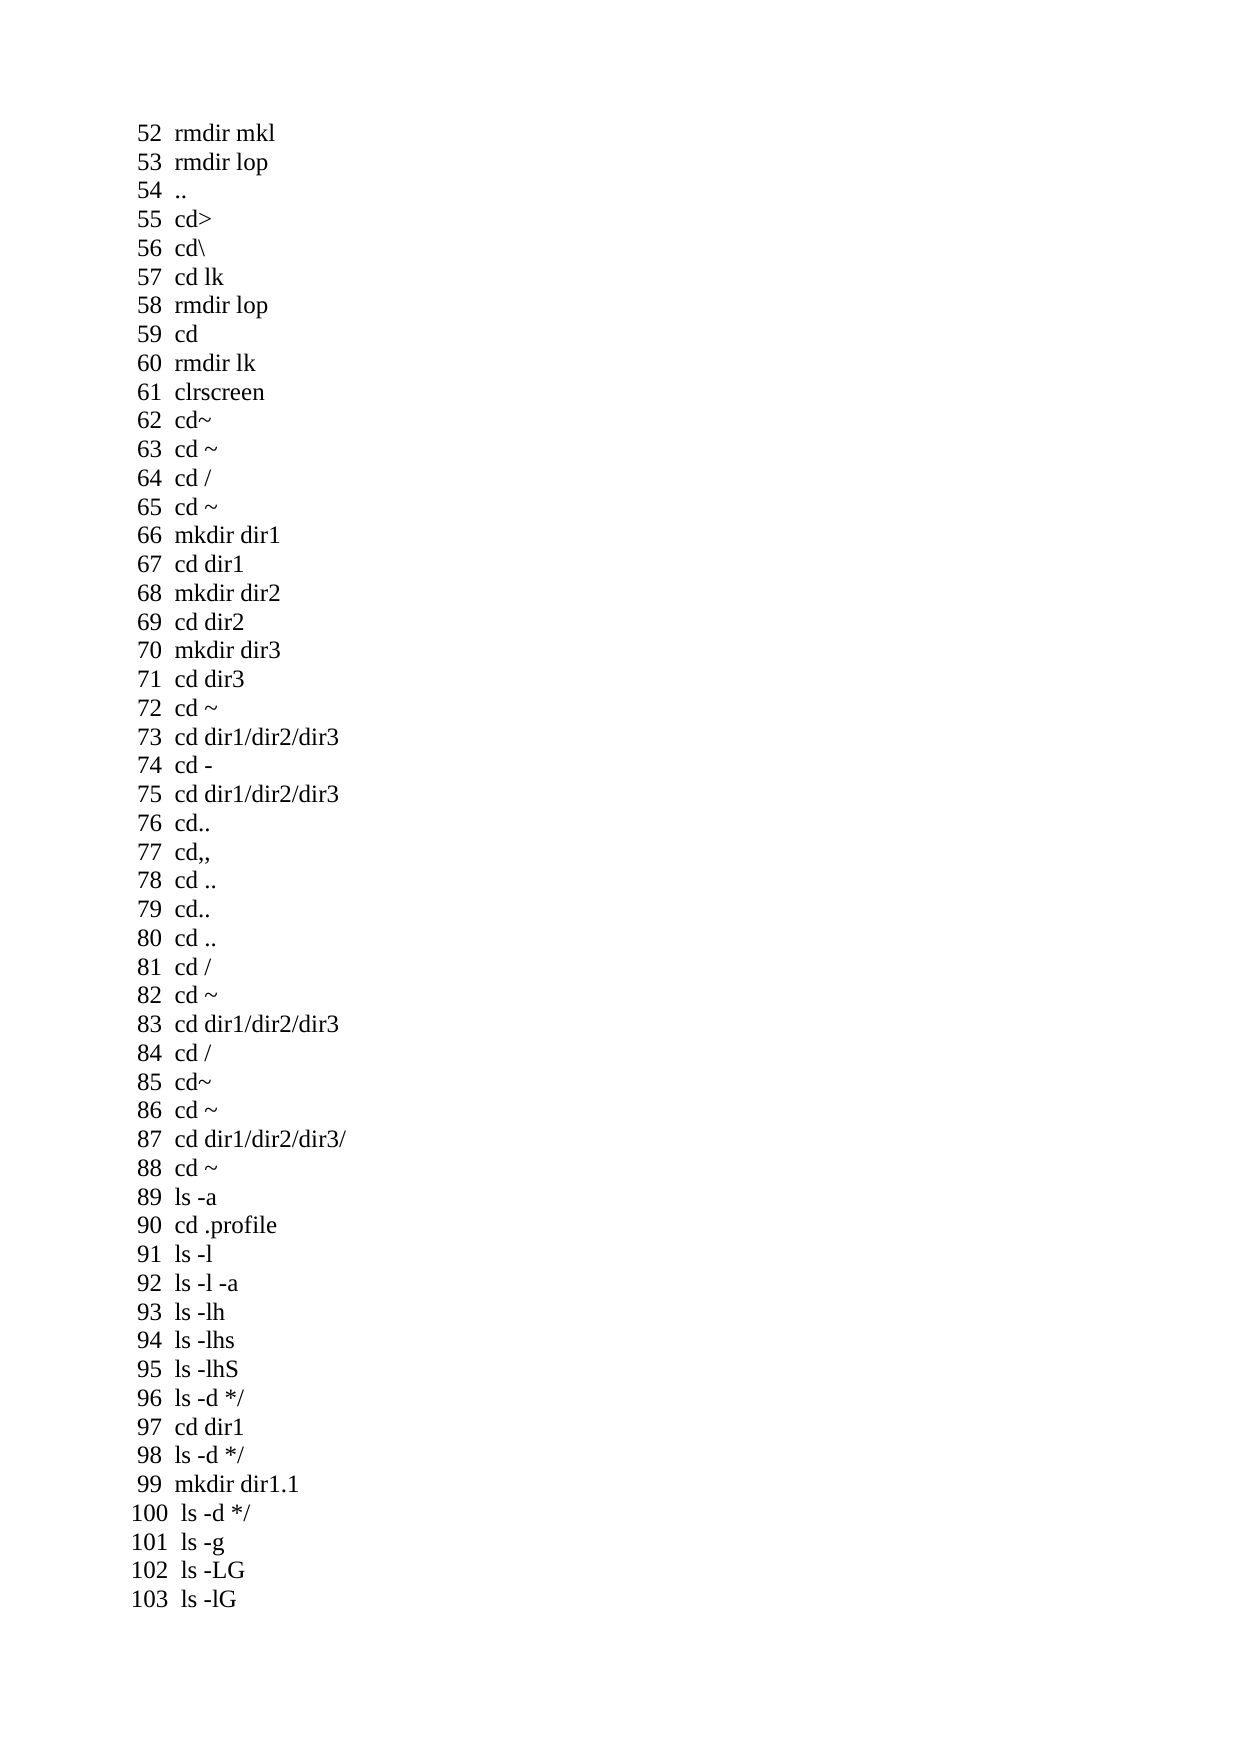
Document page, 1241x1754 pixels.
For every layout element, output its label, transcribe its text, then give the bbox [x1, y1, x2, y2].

text 86 cd ~ [118, 1096, 1122, 1124]
text 83 cd dir1/dir2/dir3 [118, 1009, 1122, 1038]
text 59 cd [118, 319, 1122, 348]
text 85 cd~ [118, 1067, 1122, 1096]
text 96 ls -d */ [118, 1383, 1122, 1412]
text 68 mkdir dir2 [118, 578, 1122, 607]
text 52 rmdir mkl [118, 118, 1122, 147]
text 72 cd ~ [118, 693, 1122, 722]
text 90 cd .profile [118, 1211, 1122, 1239]
text 101 ls -g [118, 1527, 1122, 1556]
text 69 cd dir2 [118, 607, 1122, 636]
text 65 cd ~ [118, 492, 1122, 521]
text 100 ls -d */ [118, 1498, 1122, 1527]
text 84 cd / [118, 1038, 1122, 1067]
text 61 clrscreen [118, 377, 1122, 406]
text 53 rmdir lop [118, 147, 1122, 176]
text 77 cd,, [118, 837, 1122, 866]
text 60 rmdir lk [118, 348, 1122, 377]
text 63 cd ~ [118, 434, 1122, 463]
text 66 mkdir dir1 [118, 521, 1122, 549]
text 103 ls -lG [118, 1584, 1122, 1613]
text 80 cd .. [118, 923, 1122, 952]
text 57 cd lk [118, 262, 1122, 291]
text 93 ls -lh [118, 1297, 1122, 1326]
text 89 ls -a [118, 1182, 1122, 1211]
text 102 ls -LG [118, 1556, 1122, 1584]
text 64 cd / [118, 463, 1122, 492]
text 71 cd dir3 [118, 664, 1122, 693]
text 91 ls -l [118, 1239, 1122, 1268]
text 94 ls -lhs [118, 1326, 1122, 1354]
text 82 cd ~ [118, 981, 1122, 1009]
text 95 ls -lhS [118, 1354, 1122, 1383]
text 67 cd dir1 [118, 549, 1122, 578]
text 78 cd .. [118, 866, 1122, 894]
text 70 mkdir dir3 [118, 636, 1122, 664]
text 88 cd ~ [118, 1153, 1122, 1182]
text 76 cd.. [118, 808, 1122, 837]
text 62 cd~ [118, 406, 1122, 434]
text 73 cd dir1/dir2/dir3 [118, 722, 1122, 751]
text 79 cd.. [118, 894, 1122, 923]
text 92 ls -l -a [118, 1268, 1122, 1297]
text 54 .. [118, 176, 1122, 204]
text 74 cd - [118, 751, 1122, 779]
text 56 cd\ [118, 233, 1122, 262]
text 81 cd / [118, 952, 1122, 981]
text 98 ls -d */ [118, 1441, 1122, 1469]
text 75 cd dir1/dir2/dir3 [118, 779, 1122, 808]
text 99 mkdir dir1.1 [118, 1469, 1122, 1498]
text 58 rmdir lop [118, 291, 1122, 319]
text 97 cd dir1 [118, 1412, 1122, 1441]
text 87 cd dir1/dir2/dir3/ [118, 1124, 1122, 1153]
text 55 cd> [118, 204, 1122, 233]
